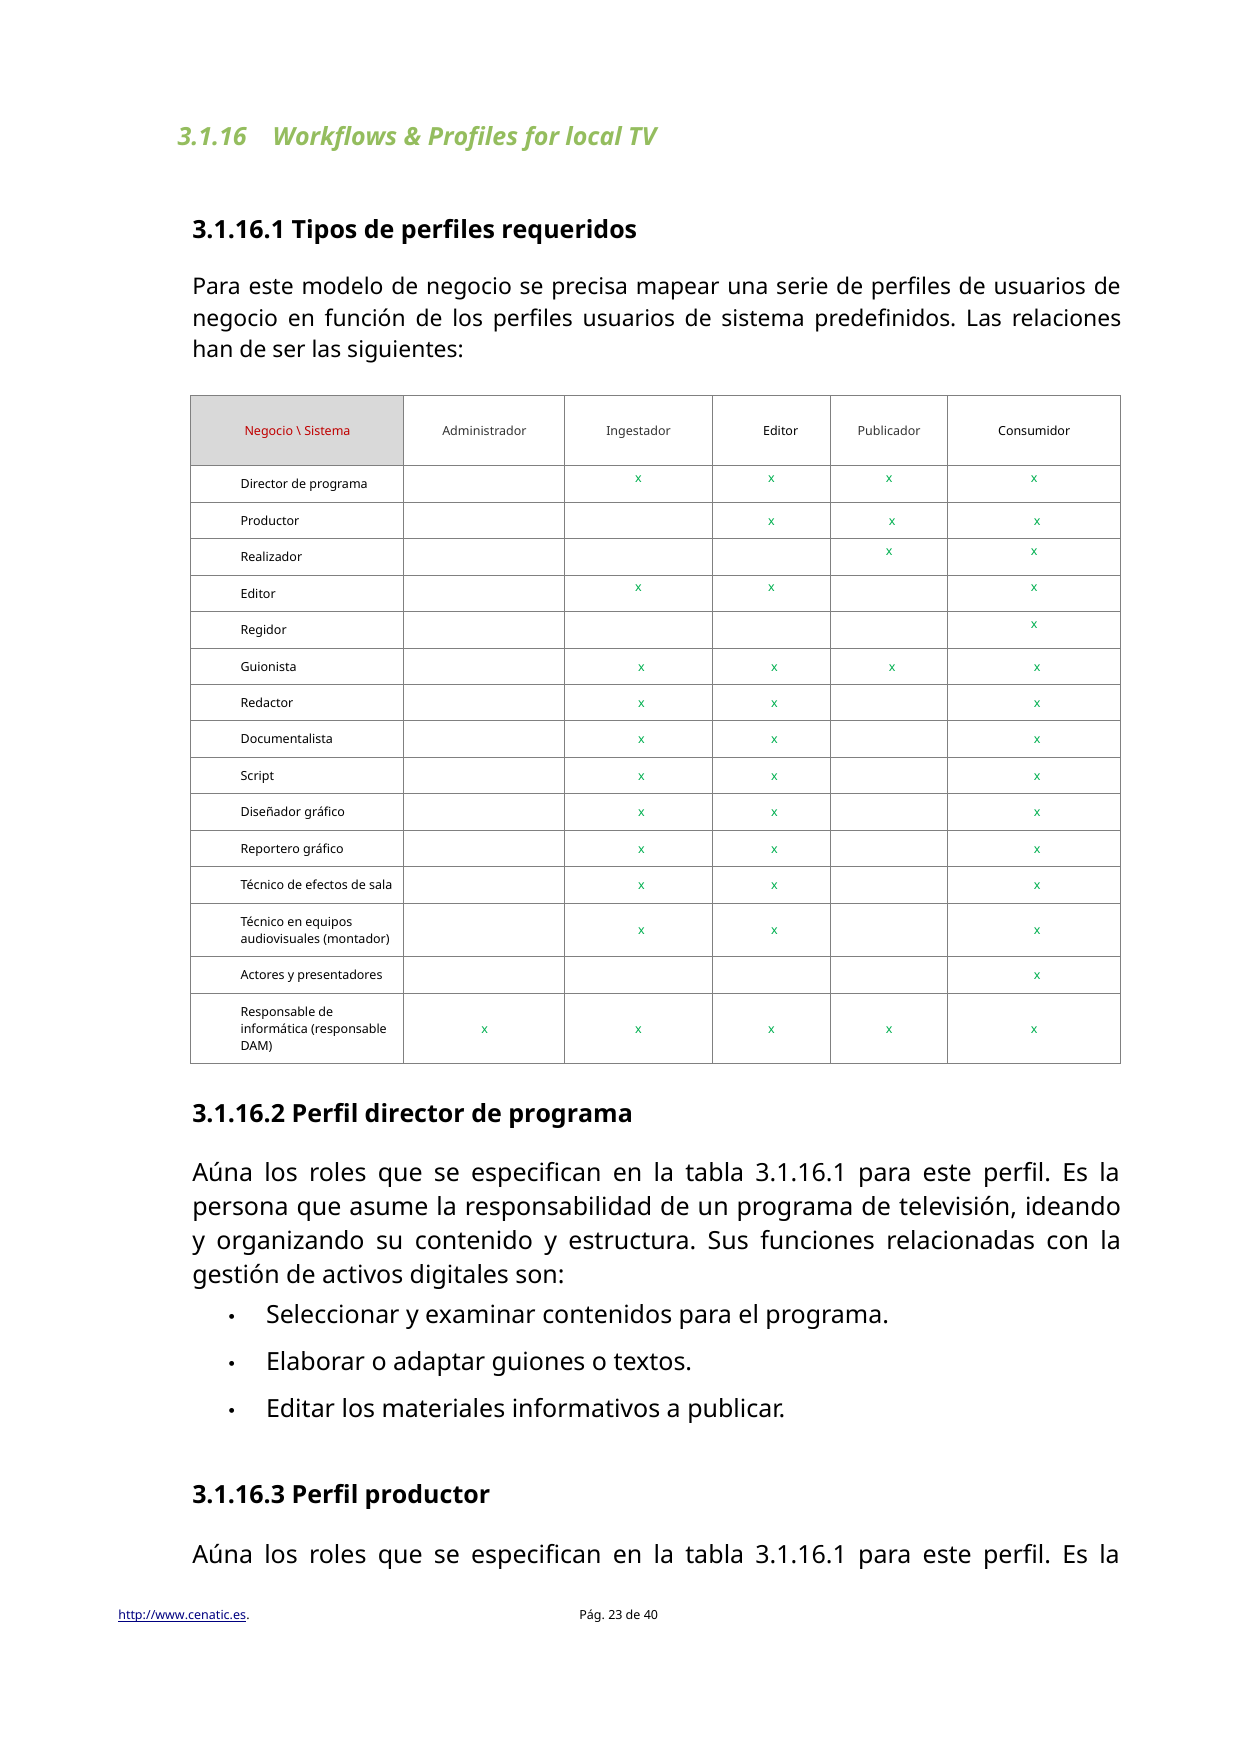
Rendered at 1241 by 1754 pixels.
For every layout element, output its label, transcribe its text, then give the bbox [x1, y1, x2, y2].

table_cell x [948, 904, 1120, 956]
text 3.1.16.3 Perfil productor [192, 1477, 1122, 1511]
table_cell [404, 957, 564, 993]
table_cell [831, 831, 947, 866]
table_cell x [713, 503, 830, 538]
table_cell x [948, 612, 1120, 647]
table_cell Director de programa [191, 466, 403, 502]
table_cell x [713, 758, 830, 793]
table_cell x [948, 576, 1120, 611]
table_cell [565, 957, 712, 993]
table_cell Responsable de informática (responsable DAM) [191, 994, 403, 1063]
table_cell x [565, 794, 712, 830]
table_cell [404, 867, 564, 903]
table_cell [404, 539, 564, 574]
subtitle Workflows & Profiles for local TV [118, 118, 1122, 152]
table_cell x [565, 904, 712, 956]
text 3.1.16.2 Perfil director de programa [192, 1096, 1122, 1130]
table_cell x [713, 721, 830, 757]
table_cell [404, 685, 564, 720]
list Editar los materiales informativos a publicar. [228, 1390, 1122, 1424]
table_cell x [565, 685, 712, 720]
table_cell x [404, 994, 564, 1063]
table_cell x [831, 994, 947, 1063]
table_cell x [948, 685, 1120, 720]
table_cell x [565, 721, 712, 757]
table_cell [831, 758, 947, 793]
table_cell x [948, 503, 1120, 538]
table_header Administrador [404, 396, 564, 465]
table_cell [404, 612, 564, 647]
table_cell x [948, 831, 1120, 866]
table_cell x [565, 649, 712, 684]
table_cell [404, 794, 564, 830]
table_cell Técnico de efectos de sala [191, 867, 403, 903]
table_header Editor [713, 396, 830, 465]
table_cell x [713, 649, 830, 684]
table_header Consumidor [948, 396, 1120, 465]
table_cell Técnico en equipos audiovisuales (montador) [191, 904, 403, 956]
table_cell [831, 612, 947, 647]
text Aúna los roles que se especifican en la tabla 3.1.16.1 para este perfil. Es la [192, 1536, 1122, 1570]
table_cell Actores y presentadores [191, 957, 403, 993]
table_cell x [713, 794, 830, 830]
table_cell x [948, 539, 1120, 574]
table_cell [713, 612, 830, 647]
table_cell [404, 649, 564, 684]
table_cell Documentalista [191, 721, 403, 757]
table_cell Productor [191, 503, 403, 538]
table_cell x [831, 539, 947, 574]
table_cell [565, 612, 712, 647]
list Elaborar o adaptar guiones o textos. [228, 1344, 1122, 1378]
table_cell x [831, 649, 947, 684]
table_cell [713, 539, 830, 574]
text 3.1.16.1 Tipos de perfiles requeridos [192, 211, 1122, 245]
table_cell x [713, 685, 830, 720]
table_cell [831, 867, 947, 903]
table_cell x [565, 867, 712, 903]
table_cell x [713, 466, 830, 502]
table_cell [831, 685, 947, 720]
table_cell x [565, 758, 712, 793]
table_cell [565, 503, 712, 538]
table_cell x [948, 867, 1120, 903]
table_cell x [948, 794, 1120, 830]
table_cell x [948, 649, 1120, 684]
table_cell x [713, 831, 830, 866]
table_cell x [948, 721, 1120, 757]
table_cell x [948, 466, 1120, 502]
table_cell [404, 831, 564, 866]
table_cell x [948, 758, 1120, 793]
table_cell [713, 957, 830, 993]
table_cell Reportero gráfico [191, 831, 403, 866]
text Aúna los roles que se especifican en la tabla 3.1.16.1 para este perfil. Es la persona que asume la responsabilidad de un programa de televisión, ideando y organizando su contenido y estructura. Sus funciones relacionadas con la gestión de activos digitales son: [192, 1155, 1122, 1291]
table_cell x [565, 831, 712, 866]
list Seleccionar y examinar contenidos para el programa. [228, 1297, 1122, 1331]
table_cell [831, 794, 947, 830]
table_cell [404, 721, 564, 757]
table_cell [404, 904, 564, 956]
table_cell x [948, 957, 1120, 993]
table_header Negocio \ Sistema [191, 396, 403, 465]
table_cell x [565, 466, 712, 502]
table_cell x [831, 466, 947, 502]
table_cell [404, 466, 564, 502]
table_cell x [713, 867, 830, 903]
table_cell x [565, 994, 712, 1063]
table_cell Redactor [191, 685, 403, 720]
table_cell Realizador [191, 539, 403, 574]
text Para este modelo de negocio se precisa mapear una serie de perfiles de usuarios de negocio en función de los perfiles usuarios de sistema predefinidos. Las relaciones han de ser las siguientes: [192, 270, 1122, 364]
table_header Publicador [831, 396, 947, 465]
table_cell [831, 957, 947, 993]
table_cell x [831, 503, 947, 538]
table_cell x [948, 994, 1120, 1063]
table_cell Guionista [191, 649, 403, 684]
table_header Ingestador [565, 396, 712, 465]
table_cell Diseñador gráfico [191, 794, 403, 830]
table_cell [404, 576, 564, 611]
table_cell [831, 904, 947, 956]
table_cell x [713, 576, 830, 611]
table_cell x [565, 576, 712, 611]
table_cell Editor [191, 576, 403, 611]
table_cell [404, 503, 564, 538]
table_cell x [713, 994, 830, 1063]
table_cell [404, 758, 564, 793]
table_cell Script [191, 758, 403, 793]
table_cell [831, 721, 947, 757]
table_cell [565, 539, 712, 574]
table_cell x [713, 904, 830, 956]
table_cell Regidor [191, 612, 403, 647]
table_cell [831, 576, 947, 611]
